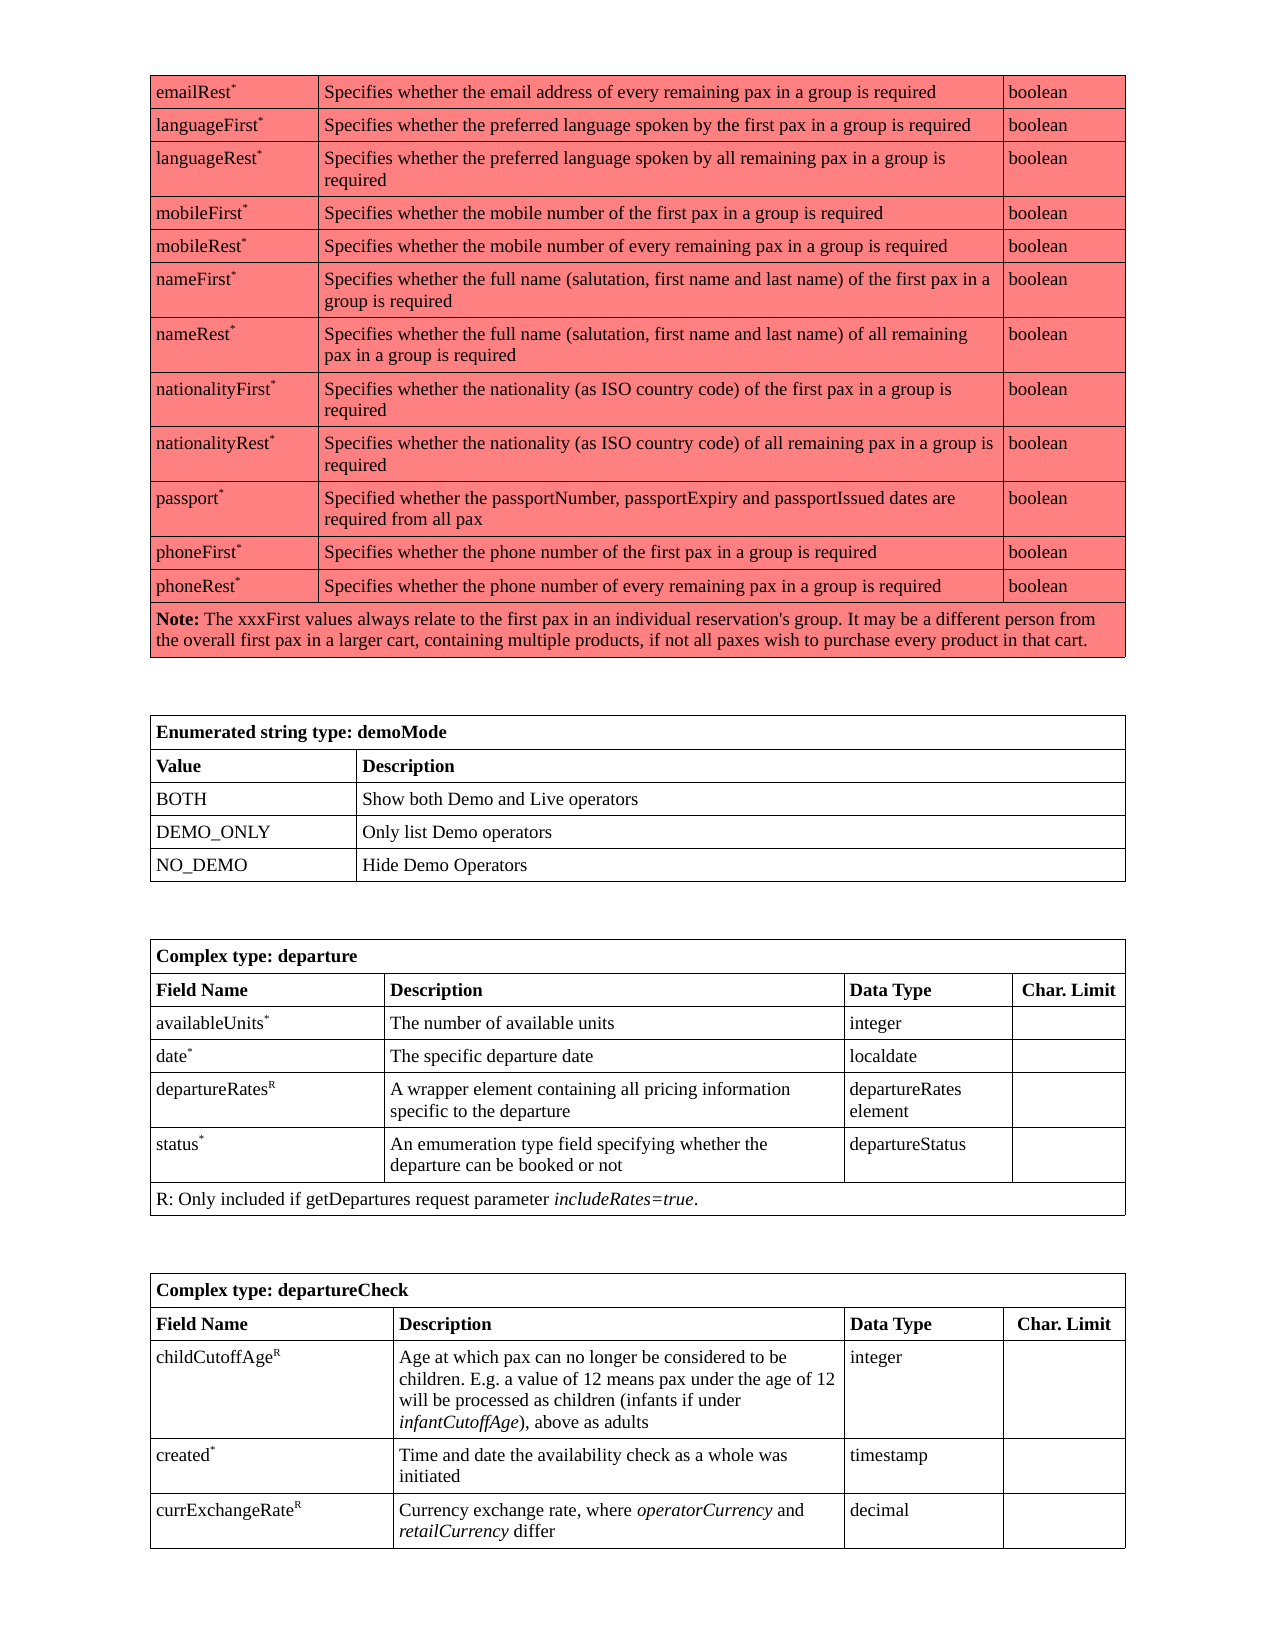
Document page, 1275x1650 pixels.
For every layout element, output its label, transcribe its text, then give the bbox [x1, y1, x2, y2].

table_cell boolean [1004, 76, 1125, 108]
table_cell An emumeration type field specifying whether the departure can be booked or not [385, 1128, 844, 1182]
table_cell boolean [1004, 427, 1125, 481]
table_cell boolean [1004, 373, 1125, 426]
table_cell R: Only included if getDepartures request parameter includeRates=true. [151, 1183, 1125, 1215]
table_cell phoneFirst* [151, 537, 318, 569]
table_cell date* [151, 1040, 384, 1072]
table_cell Specifies whether the phone number of every remaining pax in a group is required [319, 570, 1003, 602]
table_cell decimal [845, 1494, 1003, 1547]
table_cell Currency exchange rate, where operatorCurrency and retailCurrency differ [394, 1494, 844, 1547]
table_cell departureRatesR [151, 1073, 384, 1127]
table_cell boolean [1004, 263, 1125, 317]
table_cell Note: The xxxFirst values always relate to the first pax in an individual reservation's group. It may be a different person from the overall first pax in a larger cart, containing multiple products, if not all paxes wish to purchase every product in that cart. [151, 603, 1125, 657]
table_cell availableUnits* [151, 1007, 384, 1039]
table_cell Specifies whether the full name (salutation, first name and last name) of all remaining pax in a group is required [319, 318, 1003, 372]
table_cell departureStatus [845, 1128, 1012, 1182]
table_cell Specifies whether the nationality (as ISO country code) of the first pax in a group is required [319, 373, 1003, 426]
table_cell integer [845, 1341, 1003, 1438]
table_cell passport* [151, 482, 318, 536]
table_cell Specified whether the passportNumber, passportExpiry and passportIssued dates are required from all pax [319, 482, 1003, 536]
table_cell created* [151, 1439, 393, 1493]
table_cell [1004, 1439, 1125, 1493]
table_cell Specifies whether the mobile number of the first pax in a group is required [319, 197, 1003, 229]
table_cell integer [845, 1007, 1012, 1039]
table_cell boolean [1004, 230, 1125, 262]
table_cell boolean [1004, 109, 1125, 141]
table_cell Description [394, 1308, 844, 1340]
table_cell Field Name [151, 1308, 393, 1340]
table_cell BOTH [151, 783, 356, 815]
table_cell boolean [1004, 318, 1125, 372]
table_cell Char. Limit [1013, 974, 1125, 1006]
table_cell boolean [1004, 482, 1125, 536]
table_cell childCutoffAgeR [151, 1341, 393, 1438]
table_cell Hide Demo Operators [357, 849, 1125, 881]
table_cell Data Type [845, 1308, 1003, 1340]
table_cell Data Type [845, 974, 1012, 1006]
table_cell languageFirst* [151, 109, 318, 141]
table_cell A wrapper element containing all pricing information specific to the departure [385, 1073, 844, 1127]
table_header Enumerated string type: demoMode [151, 716, 1125, 748]
table_cell The specific departure date [385, 1040, 844, 1072]
table_cell Specifies whether the full name (salutation, first name and last name) of the first pax in a group is required [319, 263, 1003, 317]
table_cell boolean [1004, 537, 1125, 569]
table_header Complex type: departureCheck [151, 1274, 1125, 1307]
table_cell mobileFirst* [151, 197, 318, 229]
table_cell departureRates element [845, 1073, 1012, 1127]
table_cell timestamp [845, 1439, 1003, 1493]
table_cell mobileRest* [151, 230, 318, 262]
table_cell Only list Demo operators [357, 816, 1125, 848]
table_cell Value [151, 750, 356, 782]
table_cell [1013, 1073, 1125, 1127]
table_cell Description [385, 974, 844, 1006]
table_cell DEMO_ONLY [151, 816, 356, 848]
table_cell Age at which pax can no longer be considered to be children. E.g. a value of 12 means pax under the age of 12 will be processed as children (infants if under infantCutoffAge), above as adults [394, 1341, 844, 1438]
table_cell nationalityFirst* [151, 373, 318, 426]
table_cell NO_DEMO [151, 849, 356, 881]
table_cell Char. Limit [1004, 1308, 1125, 1340]
table_cell [1004, 1494, 1125, 1547]
table_cell Specifies whether the mobile number of every remaining pax in a group is required [319, 230, 1003, 262]
table_cell localdate [845, 1040, 1012, 1072]
table_cell nameRest* [151, 318, 318, 372]
table_cell [1013, 1128, 1125, 1182]
table_cell Specifies whether the email address of every remaining pax in a group is required [319, 76, 1003, 108]
table_cell languageRest* [151, 142, 318, 196]
table_cell status* [151, 1128, 384, 1182]
table_cell currExchangeRateR [151, 1494, 393, 1547]
table_cell [1004, 1341, 1125, 1438]
table_cell phoneRest* [151, 570, 318, 602]
table_cell Specifies whether the preferred language spoken by the first pax in a group is required [319, 109, 1003, 141]
table_cell emailRest* [151, 76, 318, 108]
table_cell Specifies whether the phone number of the first pax in a group is required [319, 537, 1003, 569]
table_cell Show both Demo and Live operators [357, 783, 1125, 815]
table_cell boolean [1004, 570, 1125, 602]
table_cell boolean [1004, 197, 1125, 229]
table_cell Specifies whether the nationality (as ISO country code) of all remaining pax in a group is required [319, 427, 1003, 481]
table_cell nationalityRest* [151, 427, 318, 481]
table_cell Specifies whether the preferred language spoken by all remaining pax in a group is required [319, 142, 1003, 196]
table_cell boolean [1004, 142, 1125, 196]
table_cell Description [357, 750, 1125, 782]
table_cell Field Name [151, 974, 384, 1006]
table_header Complex type: departure [151, 940, 1125, 972]
table_cell [1013, 1007, 1125, 1039]
table_cell nameFirst* [151, 263, 318, 317]
table_cell The number of available units [385, 1007, 844, 1039]
table_cell Time and date the availability check as a whole was initiated [394, 1439, 844, 1493]
table_cell [1013, 1040, 1125, 1072]
